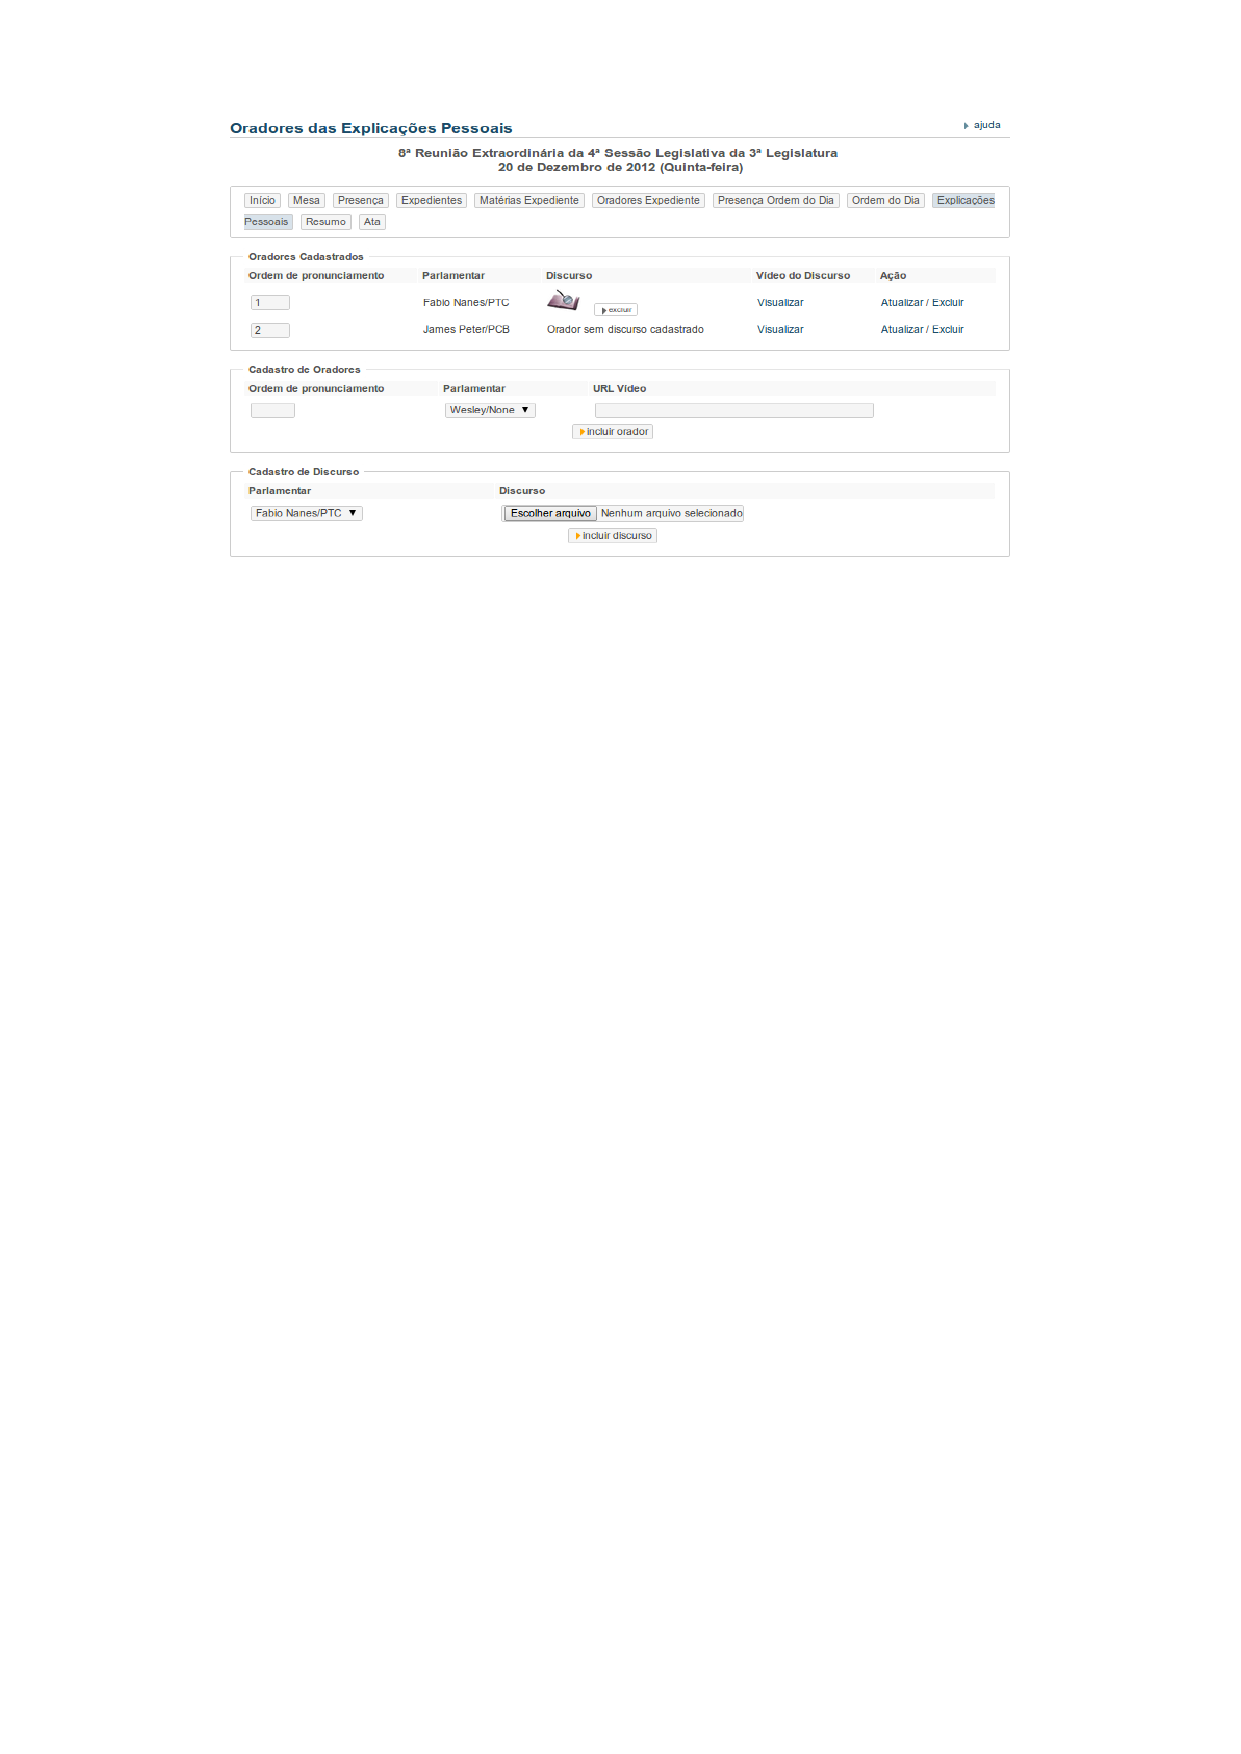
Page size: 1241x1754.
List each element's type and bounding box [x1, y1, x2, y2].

picture [224, 118, 1017, 560]
